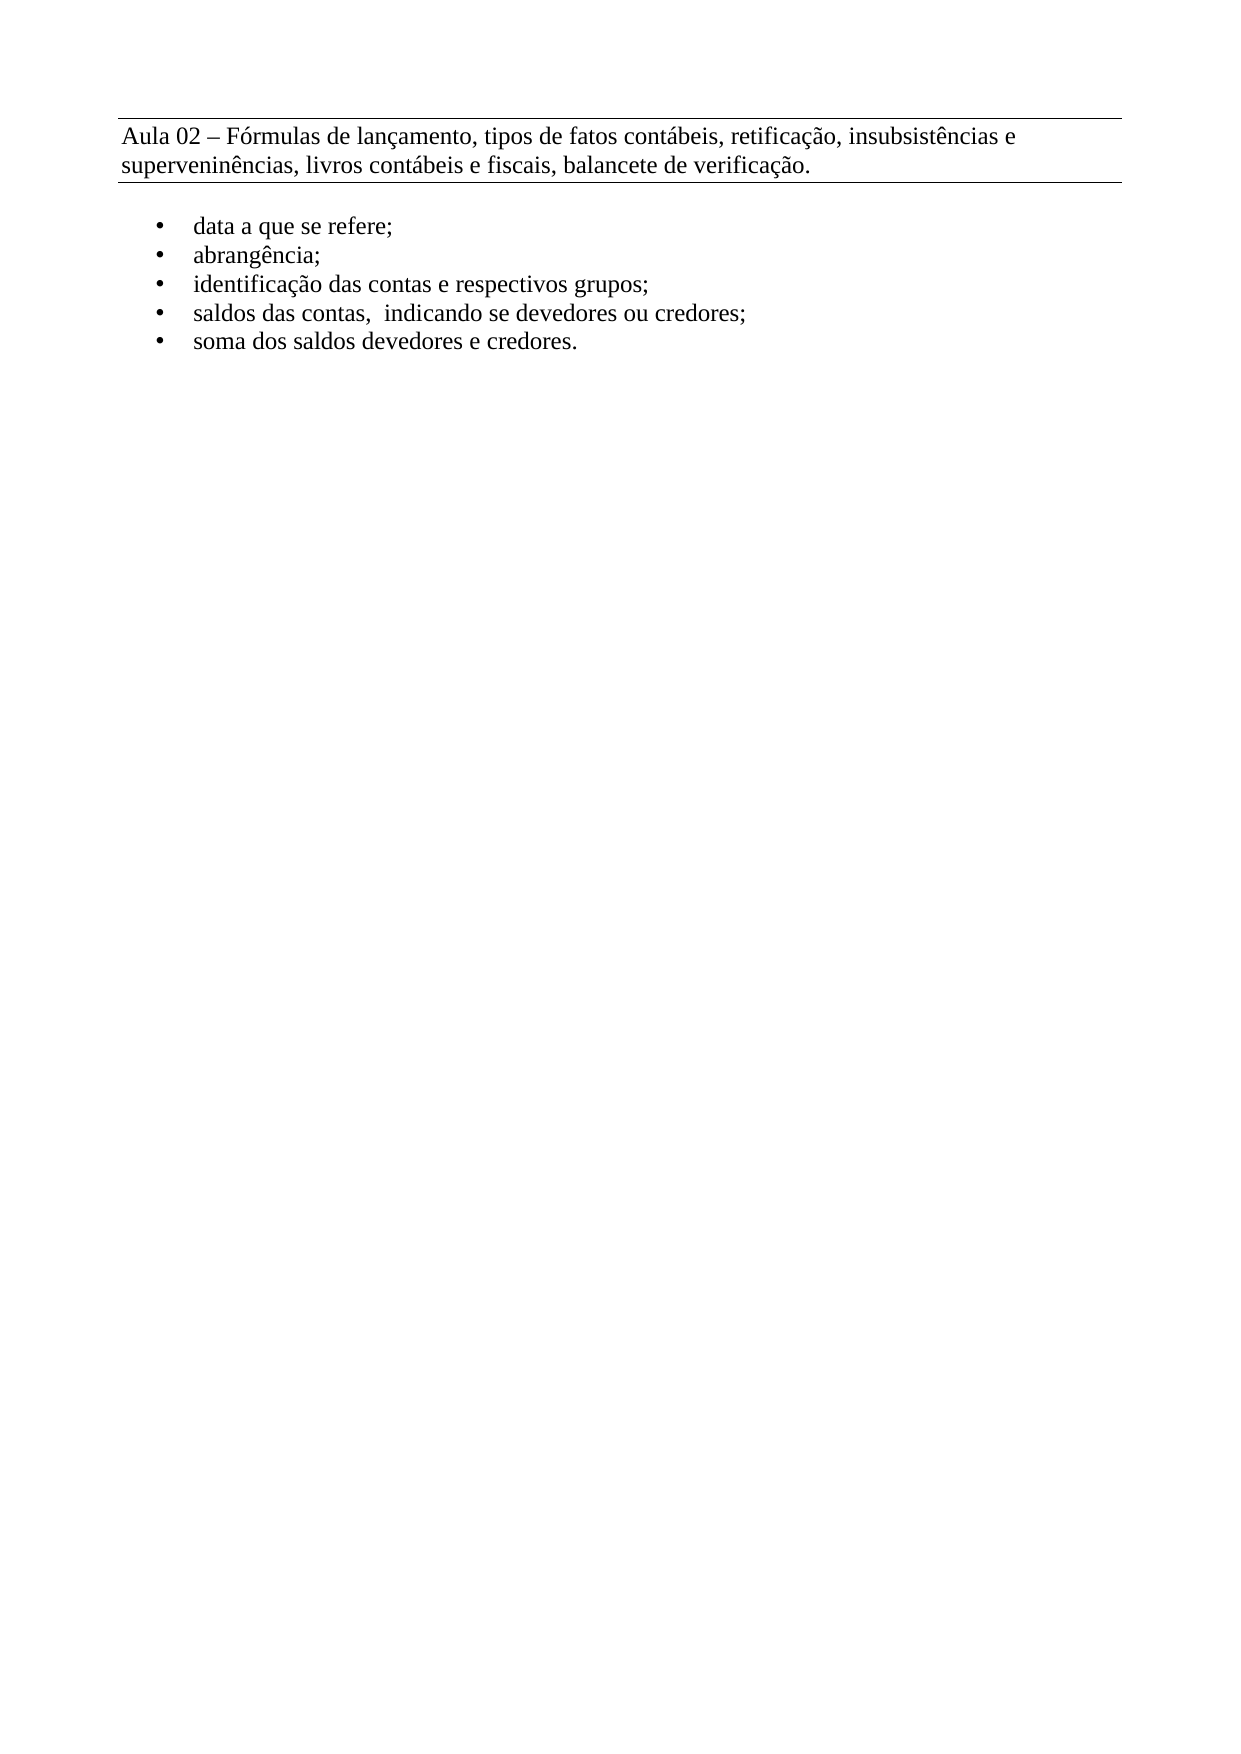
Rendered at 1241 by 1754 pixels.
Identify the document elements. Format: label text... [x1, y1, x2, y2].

list data a que se refere; [156, 211, 1122, 240]
list identificação das contas e respectivos grupos; [156, 269, 1122, 298]
list saldos das contas, indicando se devedores ou credores; [156, 298, 1122, 326]
list abrangência; [156, 240, 1122, 269]
list soma dos saldos devedores e credores. [156, 326, 1122, 355]
